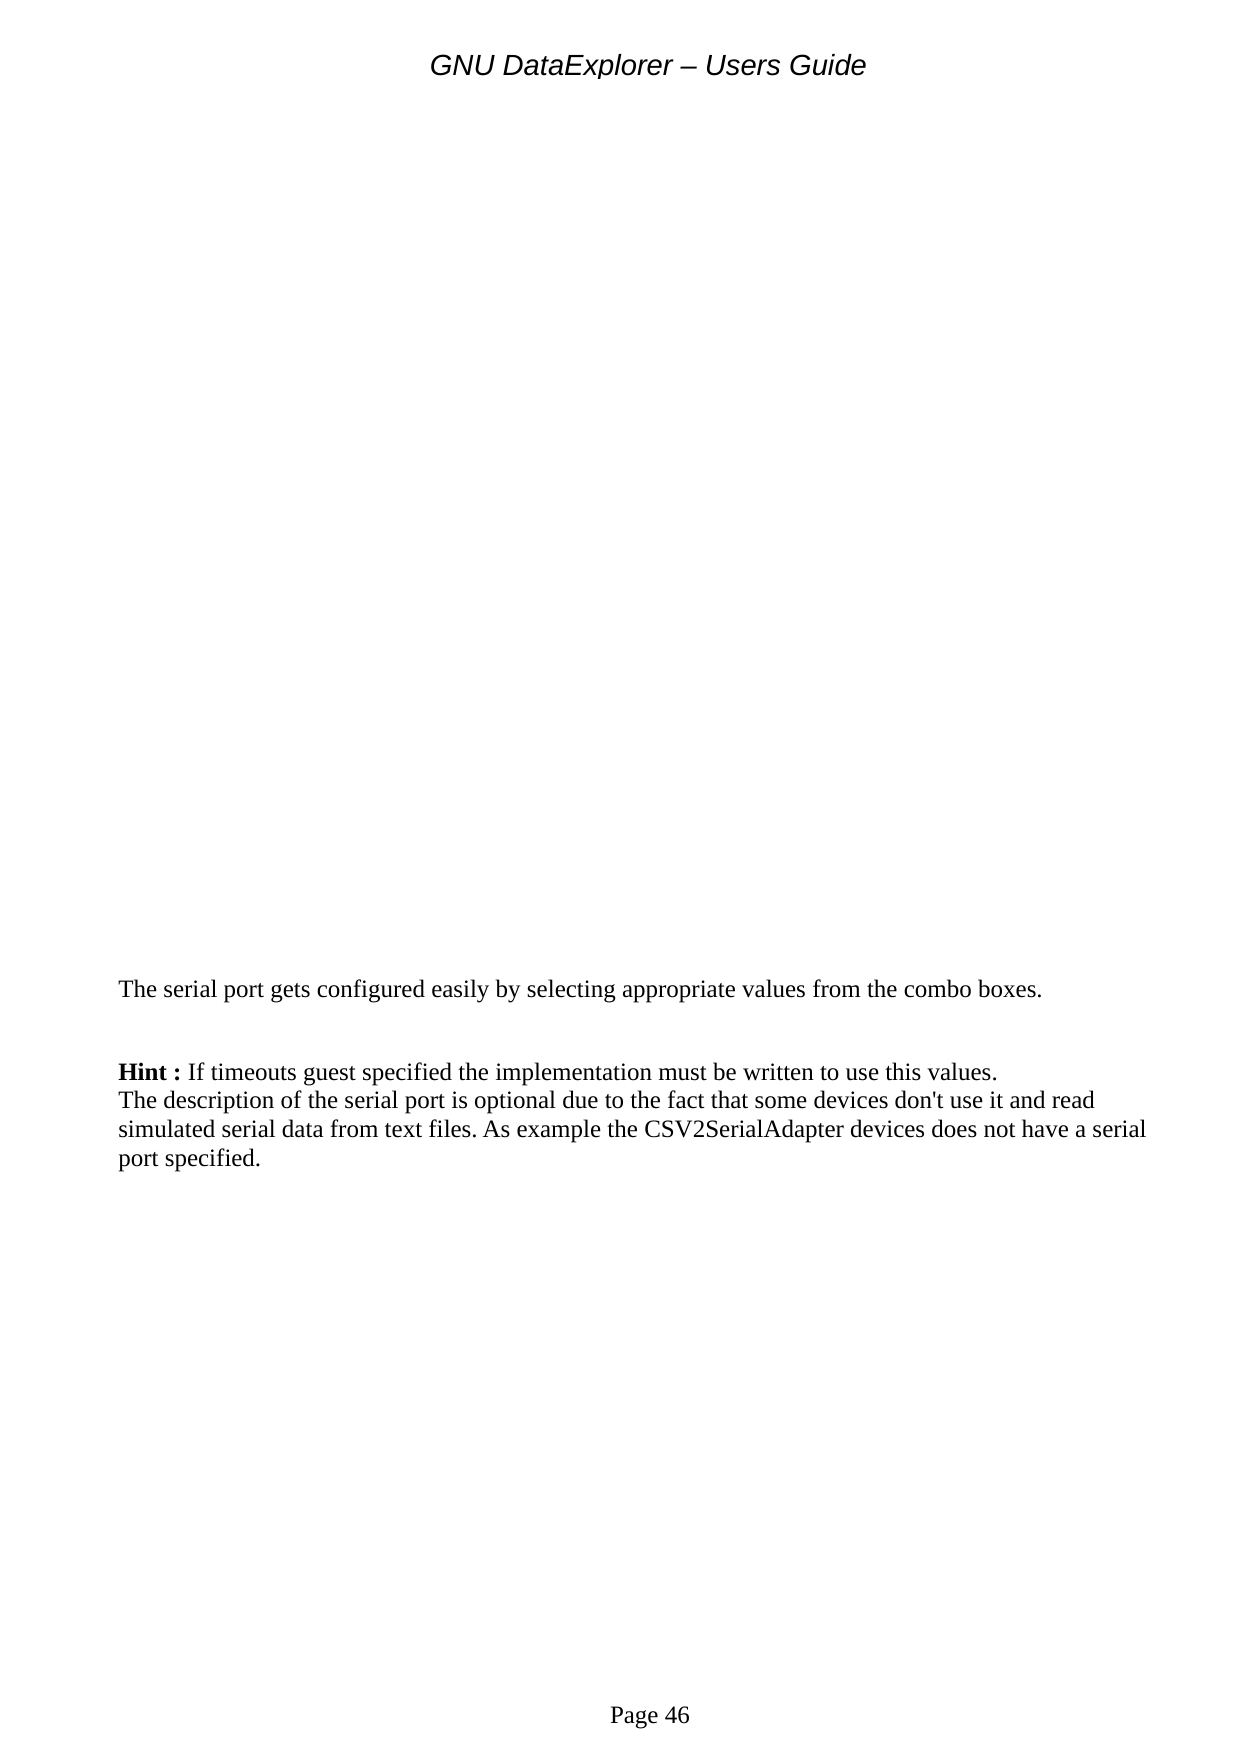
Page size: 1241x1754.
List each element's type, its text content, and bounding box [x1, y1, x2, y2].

text Hint : If timeouts guest specified the implementation must be written to use this values. The description of the serial port is optional due to the fact that some devices don't use it and read simulated serial data from text files. As example the CSV2SerialAdapter devices does not have a serial port specified. [118, 1057, 1181, 1172]
text The serial port gets configured easily by selecting appropriate values from the combo boxes. [118, 974, 1181, 1003]
